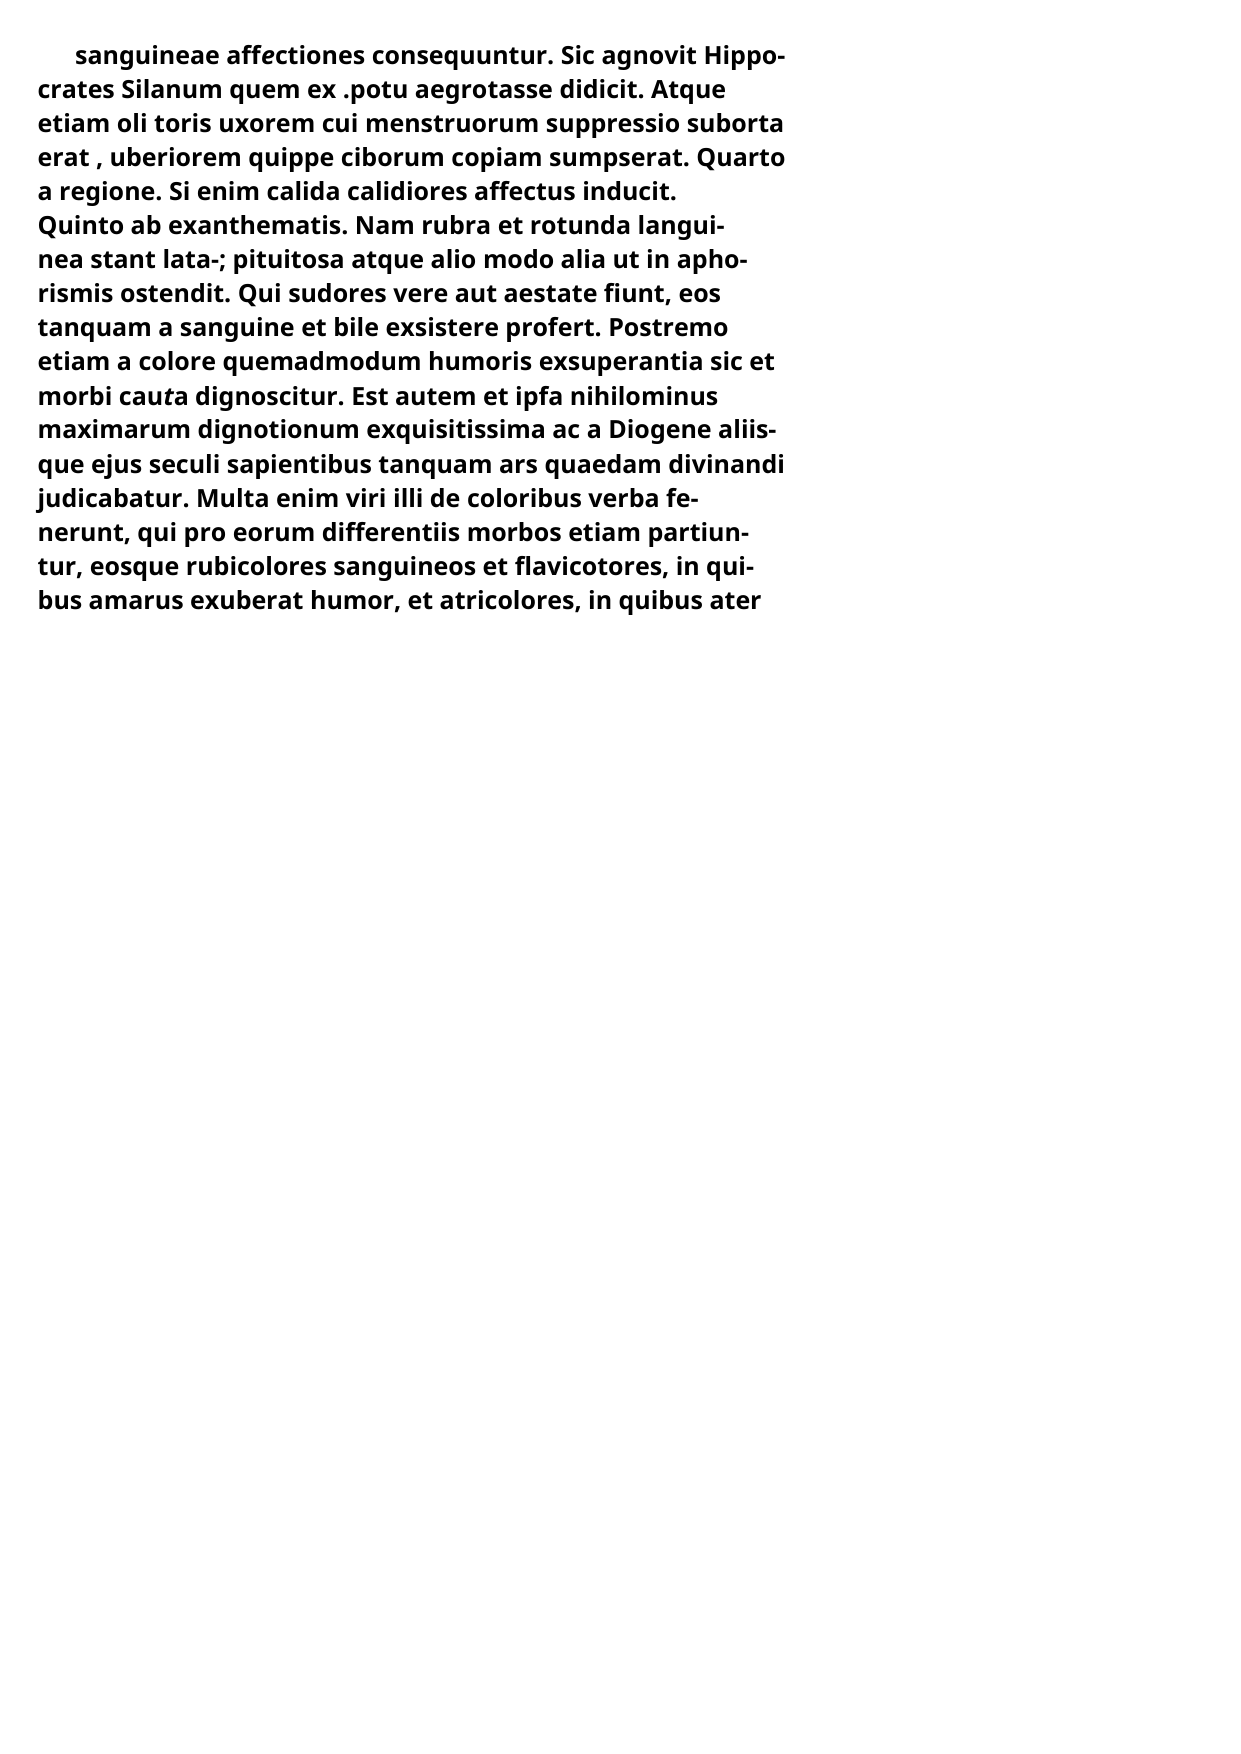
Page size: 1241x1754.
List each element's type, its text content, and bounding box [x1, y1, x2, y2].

text sanguineae affectiones consequuntur. Sic agnovit Hippo- crates Silanum quem ex .potu aegrotasse didicit. Atque etiam oli toris uxorem cui menstruorum suppressio suborta erat , uberiorem quippe ciborum copiam sumpserat. Quarto a regione. Si enim calida calidiores affectus inducit. Quinto ab exanthematis. Nam rubra et rotunda langui- nea stant lata-; pituitosa atque alio modo alia ut in apho- rismis ostendit. Qui sudores vere aut aestate fiunt, eos tanquam a sanguine et bile exsistere profert. Postremo etiam a colore quemadmodum humoris exsuperantia sic et morbi cauta dignoscitur. Est autem et ipfa nihilominus maximarum dignotionum exquisitissima ac a Diogene aliis- que ejus seculi sapientibus tanquam ars quaedam divinandi judicabatur. Multa enim viri illi de coloribus verba fe- nerunt, qui pro eorum differentiis morbos etiam partiun- tur, eosque rubicolores sanguineos et flavicotores, in qui- bus amarus exuberat humor, et atricolores, in quibus ater [37, 37, 1203, 617]
